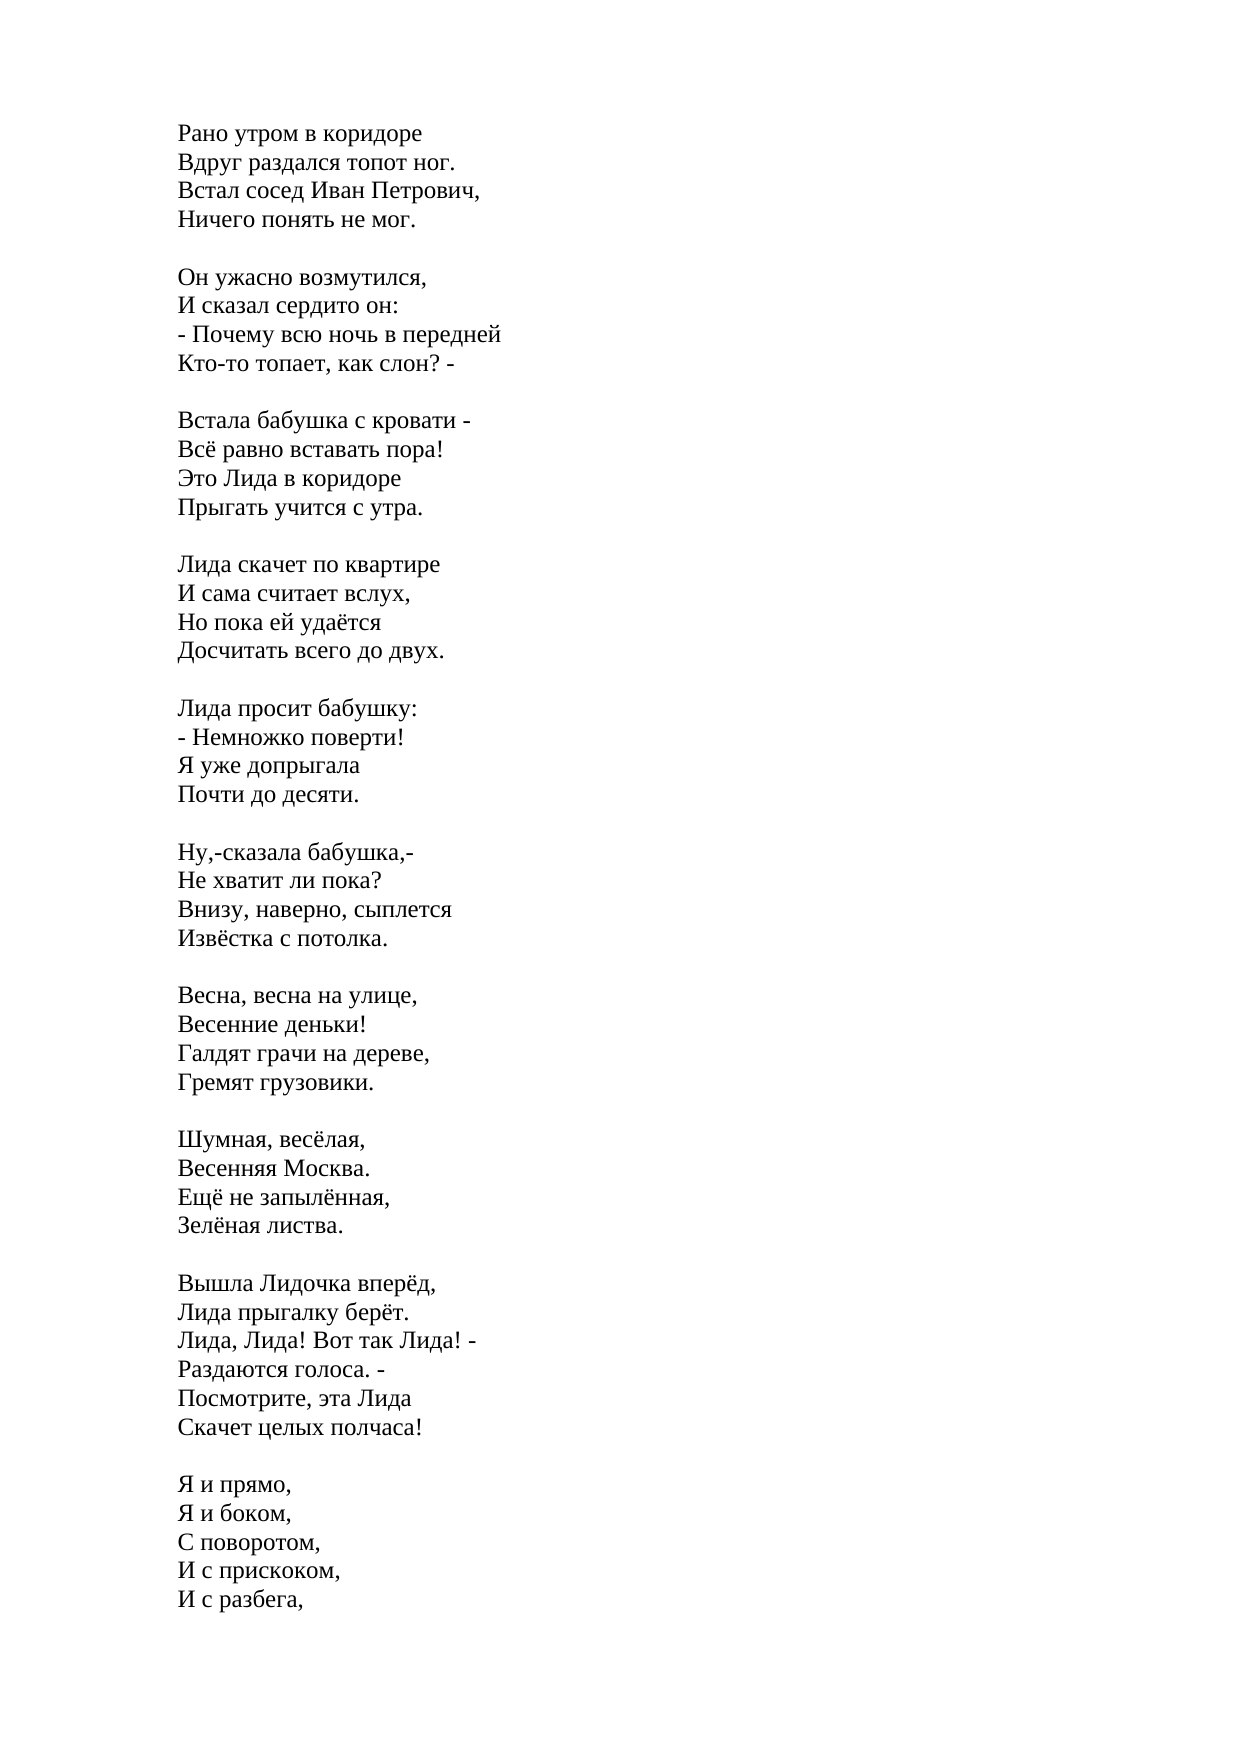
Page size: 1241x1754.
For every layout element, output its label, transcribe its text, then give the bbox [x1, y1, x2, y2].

text Рано утром в коридоре Вдруг раздался топот ног. Встал сосед Иван Петрович, Ничего понять не мог. Он ужасно возмутился, И сказал сердито он: - Почему всю ночь в передней Кто-то топает, как слон? - Встала бабушка с кровати - Всё равно вставать пора! Это Лида в коридоре Прыгать учится с утра. Лида скачет по квартире И сама считает вслух, Но пока ей удаётся Досчитать всего до двух. Лида просит бабушку: - Немножко поверти! Я уже допрыгала Почти до десяти. Ну,-сказала бабушка,- Не хватит ли пока? Внизу, наверно, сыплется Извёстка с потолка. Весна, весна на улице, Весенние деньки! Галдят грачи на дереве, Гремят грузовики. Шумная, весёлая, Весенняя Москва. Ещё не запылённая, Зелёная листва. Вышла Лидочка вперёд, Лида прыгалку берёт. Лида, Лида! Вот так Лида! - Раздаются голоса. - Посмотрите, эта Лида Скачет целых полчаса! Я и прямо, Я и боком, С поворотом, И с прискоком, И с разбега, [177, 118, 1152, 1613]
